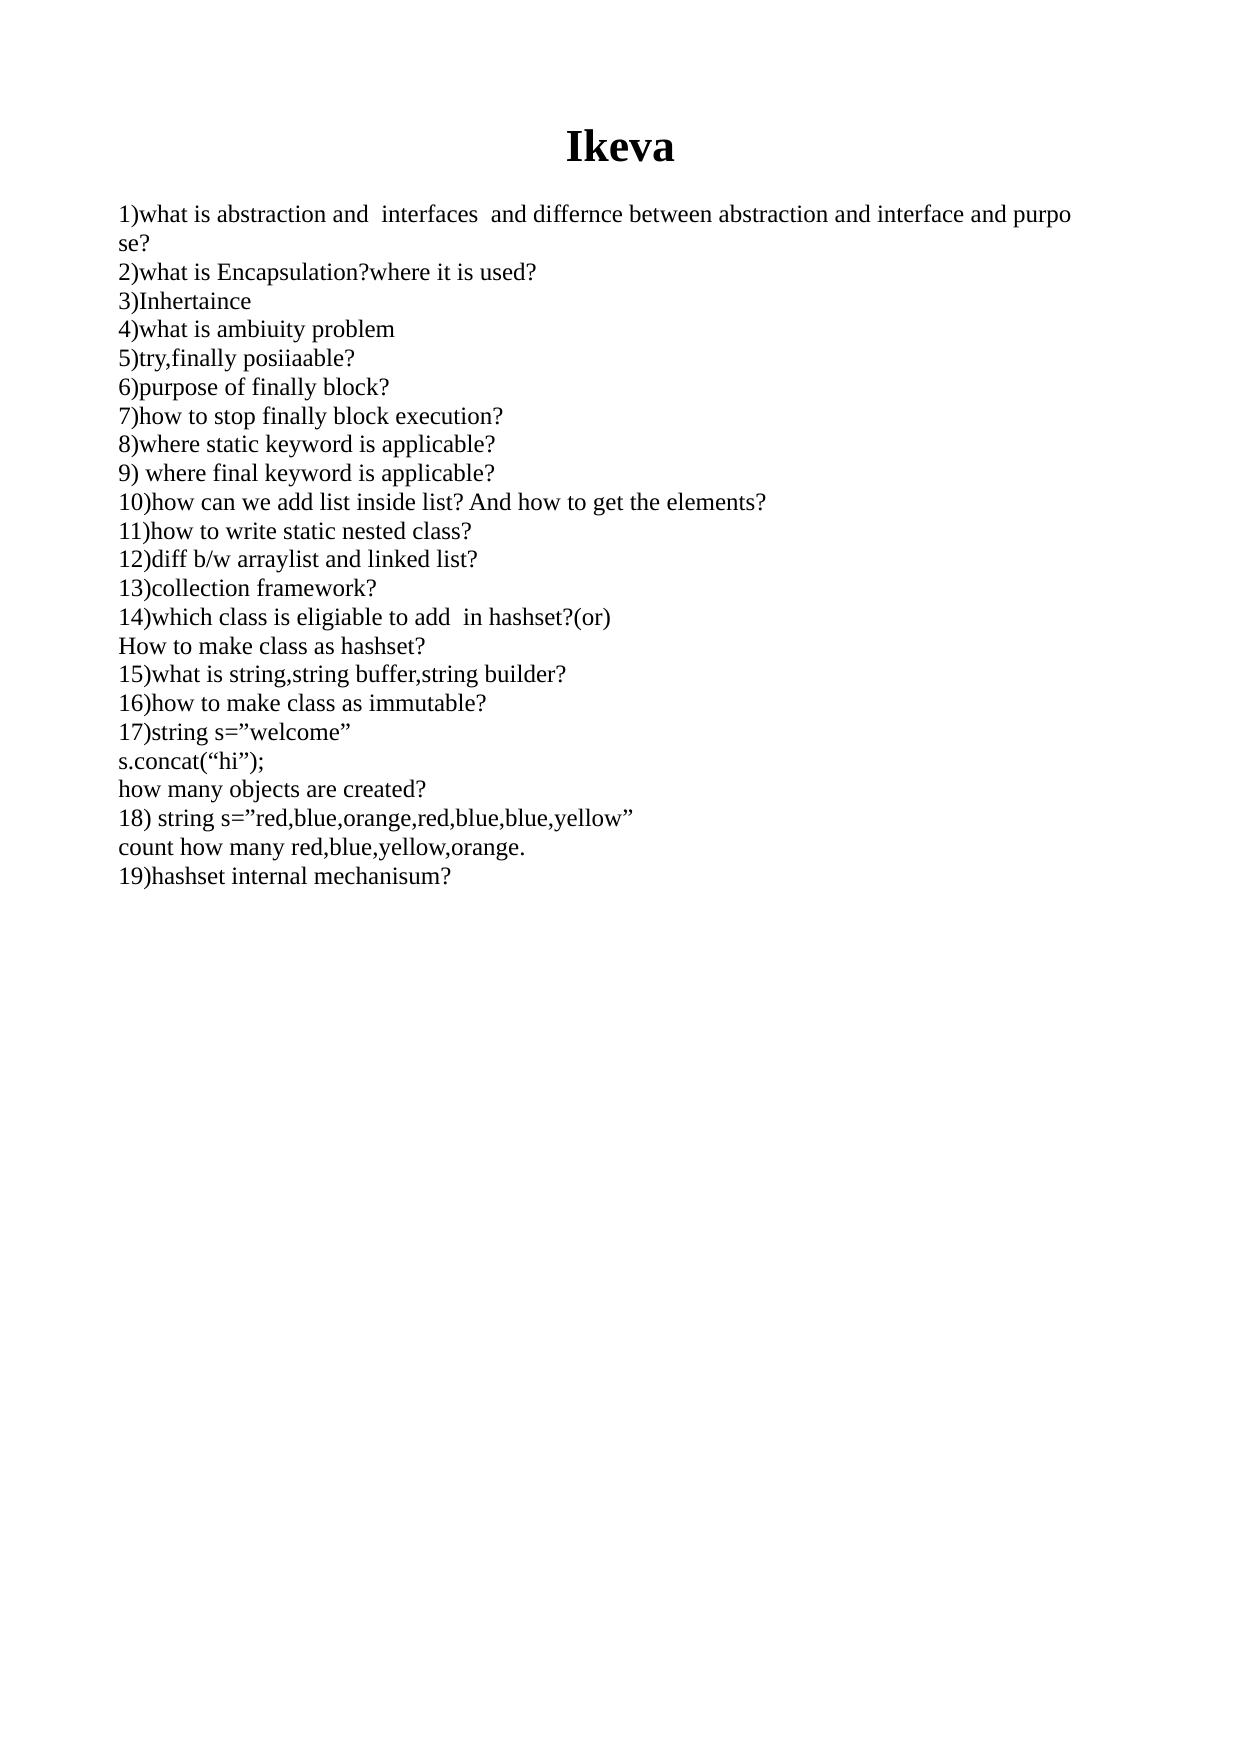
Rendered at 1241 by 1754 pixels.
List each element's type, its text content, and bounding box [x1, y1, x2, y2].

text 19)hashset internal mechanisum? [118, 861, 1122, 889]
text 2)what is Encapsulation?where it is used? [118, 257, 1122, 286]
text 8)where static keyword is applicable? [118, 429, 1122, 458]
text se? [118, 228, 1122, 257]
text s.concat(“hi”); [118, 746, 1122, 774]
text 9) where final keyword is applicable? [118, 458, 1122, 487]
text count how many red,blue,yellow,orange. [118, 832, 1122, 861]
text 16)how to make class as immutable? [118, 688, 1122, 717]
text 15)what is string,string buffer,string builder? [118, 659, 1122, 688]
text 6)purpose of finally block? [118, 372, 1122, 401]
text 10)how can we add list inside list? And how to get the elements? [118, 487, 1122, 516]
text 18) string s=”red,blue,orange,red,blue,blue,yellow” [118, 803, 1122, 832]
text how many objects are created? [118, 774, 1122, 803]
text 13)collection framework? [118, 573, 1122, 602]
text 11)how to write static nested class? [118, 516, 1122, 544]
text How to make class as hashset? [118, 631, 1122, 659]
text 12)diff b/w arraylist and linked list? [118, 544, 1122, 573]
text 5)try,finally posiiaable? [118, 343, 1122, 372]
text 17)string s=”welcome” [118, 717, 1122, 746]
text Ikeva [118, 118, 1122, 171]
text 14)which class is eligiable to add in hashset?(or) [118, 602, 1122, 631]
text 1)what is abstraction and interfaces and differnce between abstraction and interface and purpo [118, 199, 1122, 228]
text 3)Inhertaince [118, 286, 1122, 314]
text 7)how to stop finally block execution? [118, 401, 1122, 429]
text 4)what is ambiuity problem [118, 314, 1122, 343]
